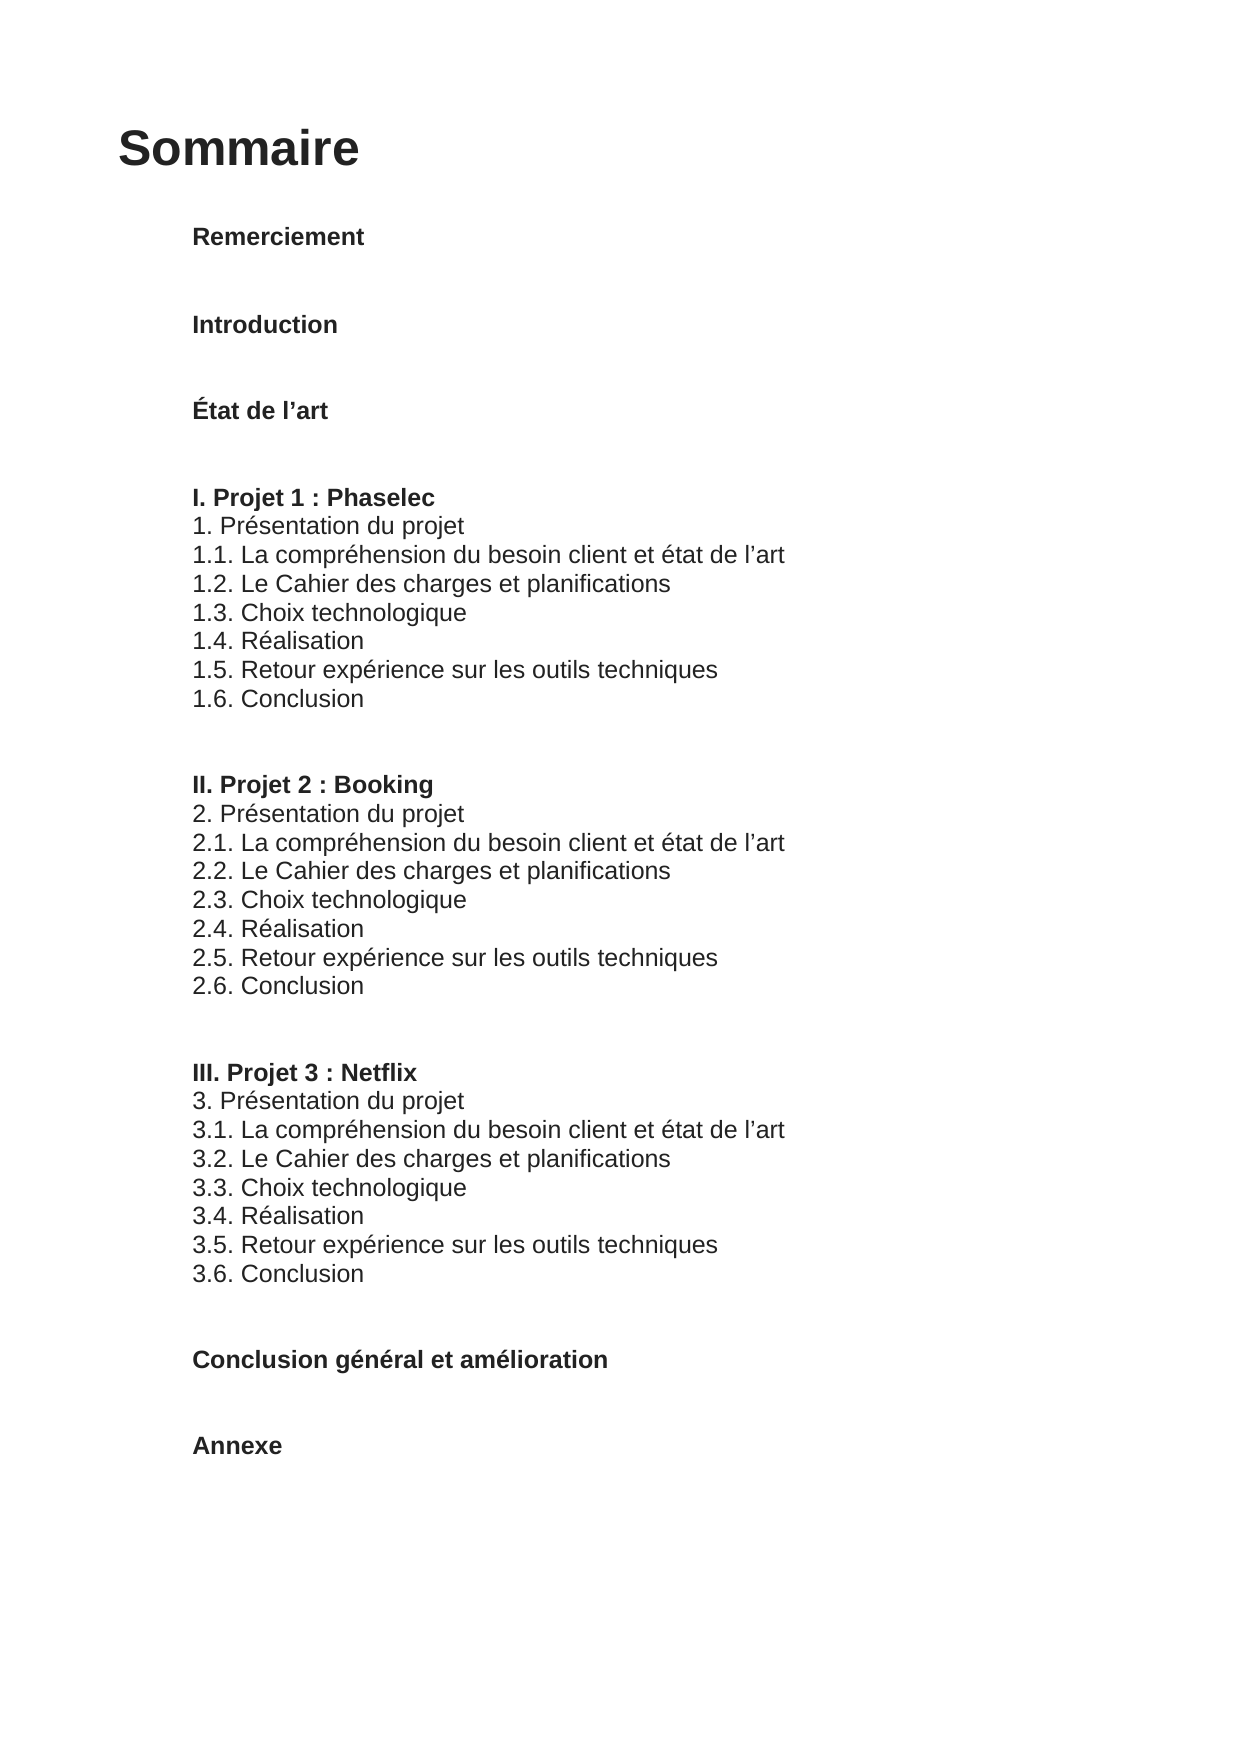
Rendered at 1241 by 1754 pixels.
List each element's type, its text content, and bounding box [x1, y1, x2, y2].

text 1.1. La compréhension du besoin client et état de l’art [118, 540, 1122, 569]
text Annexe [118, 1431, 1122, 1460]
text I. Projet 1 : Phaselec [118, 482, 1122, 511]
text 3. Présentation du projet [118, 1086, 1122, 1115]
text III. Projet 3 : Netflix [118, 1057, 1122, 1086]
text 1. Présentation du projet [118, 511, 1122, 540]
text Sommaire [118, 118, 1122, 176]
text 1.3. Choix technologique [118, 597, 1122, 626]
text Remerciement [118, 214, 1122, 252]
text Conclusion général et amélioration [118, 1345, 1122, 1374]
text 2.2. Le Cahier des charges et planifications [118, 856, 1122, 885]
text Introduction [118, 310, 1122, 339]
text 3.2. Le Cahier des charges et planifications [118, 1144, 1122, 1172]
text 3.3. Choix technologique [118, 1172, 1122, 1201]
text II. Projet 2 : Booking [118, 770, 1122, 799]
text 3.4. Réalisation [118, 1201, 1122, 1230]
text 1.5. Retour expérience sur les outils techniques [118, 655, 1122, 684]
text 1.2. Le Cahier des charges et planifications [118, 569, 1122, 597]
text 2.1. La compréhension du besoin client et état de l’art [118, 827, 1122, 856]
text 2.4. Réalisation [118, 914, 1122, 942]
text 2. Présentation du projet [118, 799, 1122, 827]
text 1.6. Conclusion [118, 684, 1122, 712]
text 3.6. Conclusion [118, 1259, 1122, 1287]
text 3.5. Retour expérience sur les outils techniques [118, 1230, 1122, 1259]
text 1.4. Réalisation [118, 626, 1122, 655]
text 2.6. Conclusion [118, 971, 1122, 1000]
text État de l’art [118, 396, 1122, 425]
text 2.3. Choix technologique [118, 885, 1122, 914]
text 3.1. La compréhension du besoin client et état de l’art [118, 1115, 1122, 1144]
text 2.5. Retour expérience sur les outils techniques [118, 942, 1122, 971]
